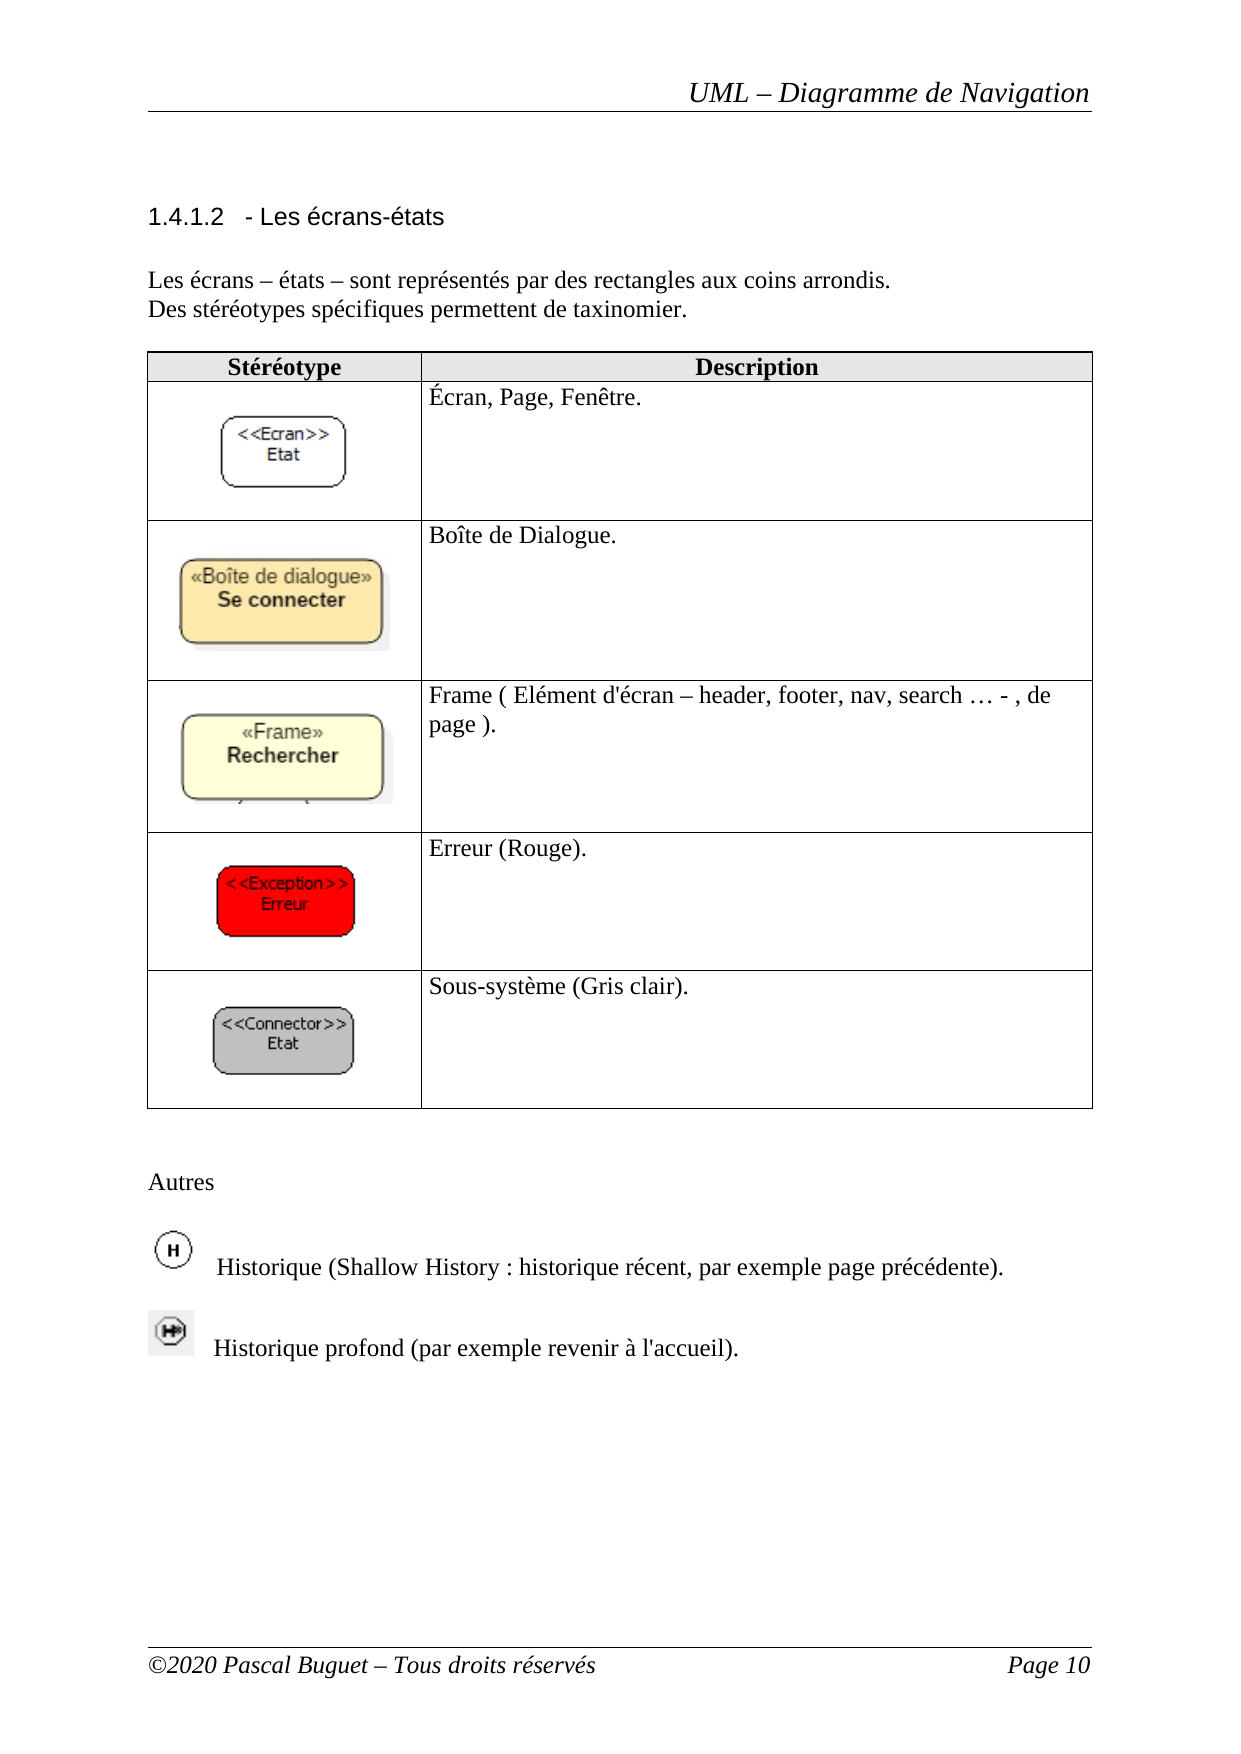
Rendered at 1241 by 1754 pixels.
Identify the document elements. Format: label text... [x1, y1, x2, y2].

table_cell [148, 521, 421, 679]
picture [147, 1310, 195, 1356]
table_cell Écran, Page, Fenêtre. [422, 382, 1092, 519]
subtitle - Les écrans-états [148, 201, 1092, 230]
table_header Description [422, 353, 1092, 381]
table_cell [148, 681, 421, 832]
table_cell Boîte de Dialogue. [422, 521, 1092, 679]
text Historique (Shallow History : historique récent, par exemple page précédente). [148, 1224, 1092, 1281]
table_cell Erreur (Rouge). [422, 833, 1092, 970]
table_cell Sous-système (Gris clair). [422, 971, 1092, 1108]
text Autres [148, 1167, 1092, 1196]
table_cell Frame ( Elément d'écran – header, footer, nav, search … - , de page ). [422, 681, 1092, 832]
text Historique profond (par exemple revenir à l'accueil). [148, 1310, 1092, 1361]
text Les écrans – états – sont représentés par des rectangles aux coins arrondis. [148, 265, 1092, 294]
picture [209, 861, 360, 942]
table_cell [148, 833, 421, 970]
table_cell [148, 382, 421, 519]
text Des stéréotypes spécifiques permettent de taxinomier. [148, 294, 1092, 323]
table_cell [148, 971, 421, 1108]
picture [175, 709, 394, 804]
table_header Stéréotype [148, 353, 421, 381]
picture [178, 549, 390, 651]
picture [218, 411, 350, 491]
